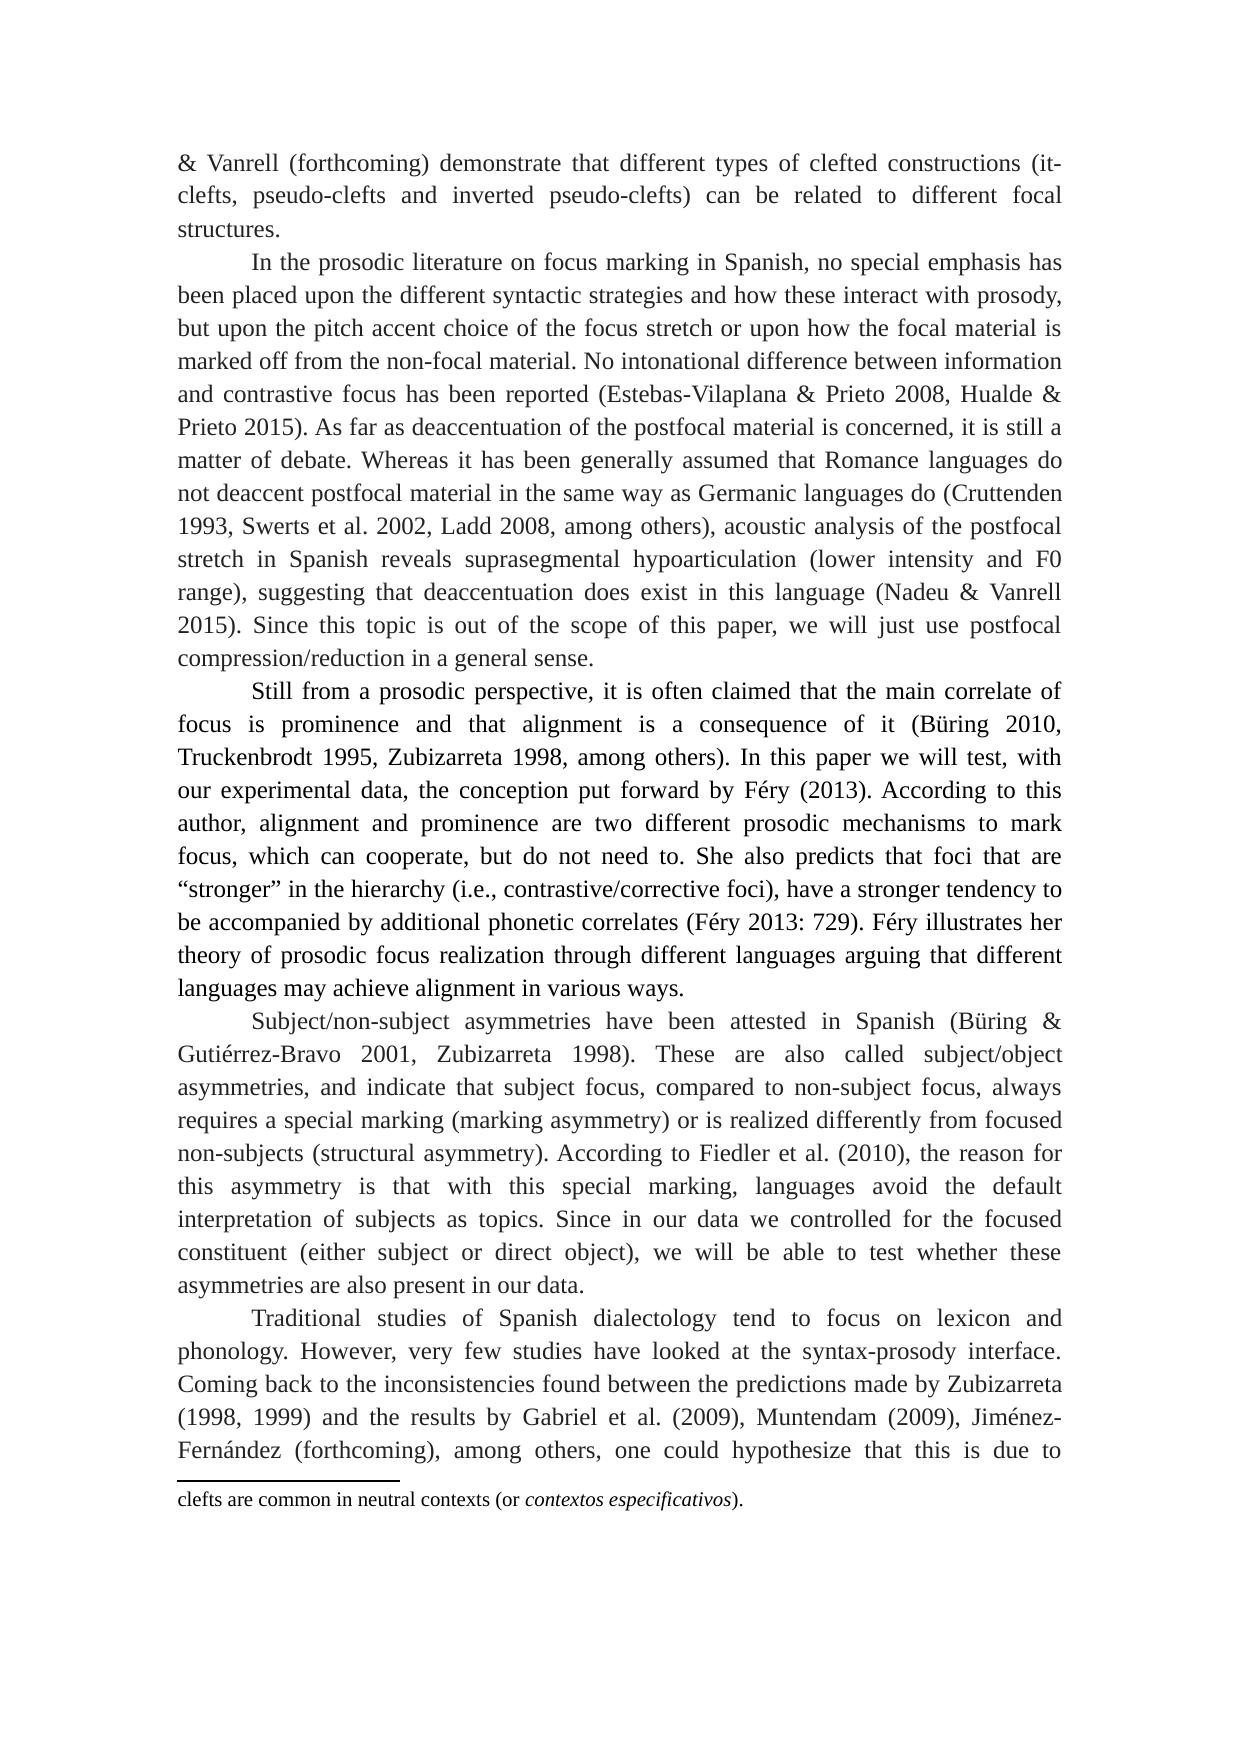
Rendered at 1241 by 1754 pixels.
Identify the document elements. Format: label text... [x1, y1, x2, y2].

text Subject/non-subject asymmetries have been attested in Spanish (Büring & Gutiérrez-Bravo 2001, Zubizarreta 1998). These are also called subject/object asymmetries, and indicate that subject focus, compared to non-subject focus, always requires a special marking (marking asymmetry) or is realized differently from focused non-subjects (structural asymmetry). According to Fiedler et al. (2010), the reason for this asymmetry is that with this special marking, languages avoid the default interpretation of subjects as topics. Since in our data we controlled for the focused constituent (either subject or direct object), we will be able to test whether these asymmetries are also present in our data. [177, 1006, 1063, 1299]
text clefts are common in neutral contexts (or contextos especificativos). [177, 1487, 1063, 1511]
text Still from a prosodic perspective, it is often claimed that the main correlate of focus is prominence and that alignment is a consequence of it (Büring 2010, Truckenbrodt 1995, Zubizarreta 1998, among others). In this paper we will test, with our experimental data, the conception put forward by Féry (2013). According to this author, alignment and prominence are two different prosodic mechanisms to mark focus, which can cooperate, but do not need to. She also predicts that foci that are “stronger” in the hierarchy (i.e., contrastive/corrective foci), have a stronger tendency to be accompanied by additional phonetic correlates (Féry 2013: 729). Féry illustrates her theory of prosodic focus realization through different languages arguing that different languages may achieve alignment in various ways. [177, 676, 1063, 1002]
list & Vanrell (forthcoming) demonstrate that different types of clefted constructions (it-clefts, pseudo-clefts and inverted pseudo-clefts) can be related to different focal structures. [177, 148, 1063, 242]
list In the prosodic literature on focus marking in Spanish, no special emphasis has been placed upon the different syntactic strategies and how these interact with prosody, but upon the pitch accent choice of the focus stretch or upon how the focal material is marked off from the non-focal material. No intonational difference between information and contrastive focus has been reported (Estebas-Vilaplana & Prieto 2008, Hualde & Prieto 2015). As far as deaccentuation of the postfocal material is concerned, it is still a matter of debate. Whereas it has been generally assumed that Romance languages do not deaccent postfocal material in the same way as Germanic languages do (Cruttenden 1993, Swerts et al. 2002, Ladd 2008, among others), acoustic analysis of the postfocal stretch in Spanish reveals suprasegmental hypoarticulation (lower intensity and F0 range), suggesting that deaccentuation does exist in this language (Nadeu & Vanrell 2015). Since this topic is out of the scope of this paper, we will just use postfocal compression/reduction in a general sense. [177, 247, 1063, 672]
text Traditional studies of Spanish dialectology tend to focus on lexicon and phonology. However, very few studies have looked at the syntax-prosody interface. Coming back to the inconsistencies found between the predictions made by Zubizarreta (1998, 1999) and the results by Gabriel et al. (2009), Muntendam (2009), Jiménez-Fernández (forthcoming), among others, one could hypothesize that this is due to [177, 1303, 1063, 1464]
